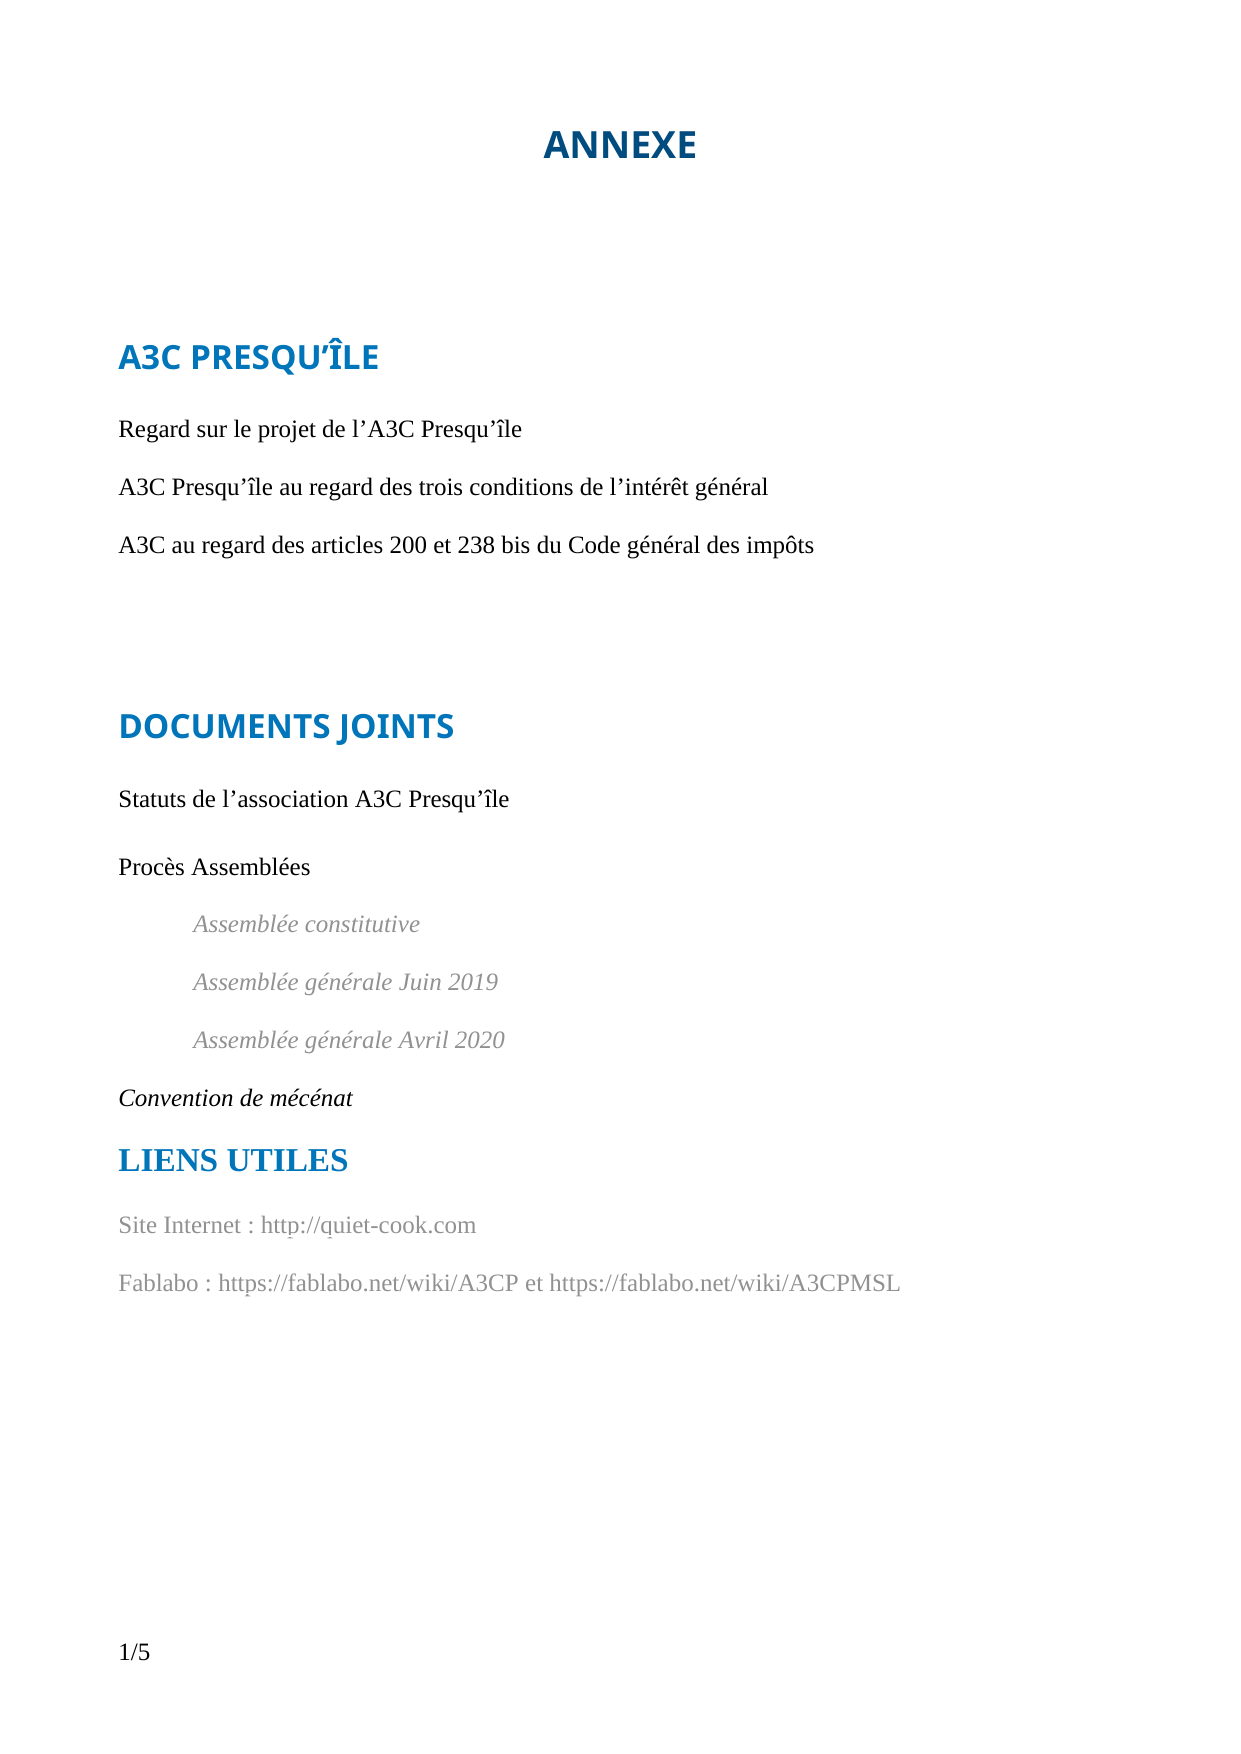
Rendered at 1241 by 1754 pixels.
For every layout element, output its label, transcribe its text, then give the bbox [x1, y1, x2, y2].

text Assemblée constitutive [118, 909, 1122, 938]
subtitle ANNEXE [118, 118, 1122, 169]
text A3C Presqu’île au regard des trois conditions de l’intérêt général [118, 472, 1122, 501]
text Assemblée générale Juin 2019 [118, 967, 1122, 996]
text Fablabo : https://fablabo.net/wiki/A3CP et https://fablabo.net/wiki/A3CPMSL [118, 1268, 1122, 1297]
subtitle DOCUMENTS JOINTS [118, 703, 1122, 748]
text Regard sur le projet de l’A3C Presqu’île [118, 414, 1122, 443]
text Site Internet : http://quiet-cook.com [118, 1210, 1122, 1239]
text Assemblée générale Avril 2020 [118, 1025, 1122, 1054]
text Convention de mécénat [118, 1083, 1122, 1111]
subtitle A3C PRESQU’ÎLE [118, 334, 1122, 379]
text Statuts de l’association A3C Presqu’île [118, 784, 1122, 812]
text Procès Assemblées [118, 852, 1122, 881]
text A3C au regard des articles 200 et 238 bis du Code général des impôts [118, 530, 1122, 559]
subtitle LIENS UTILES [118, 1140, 1122, 1179]
